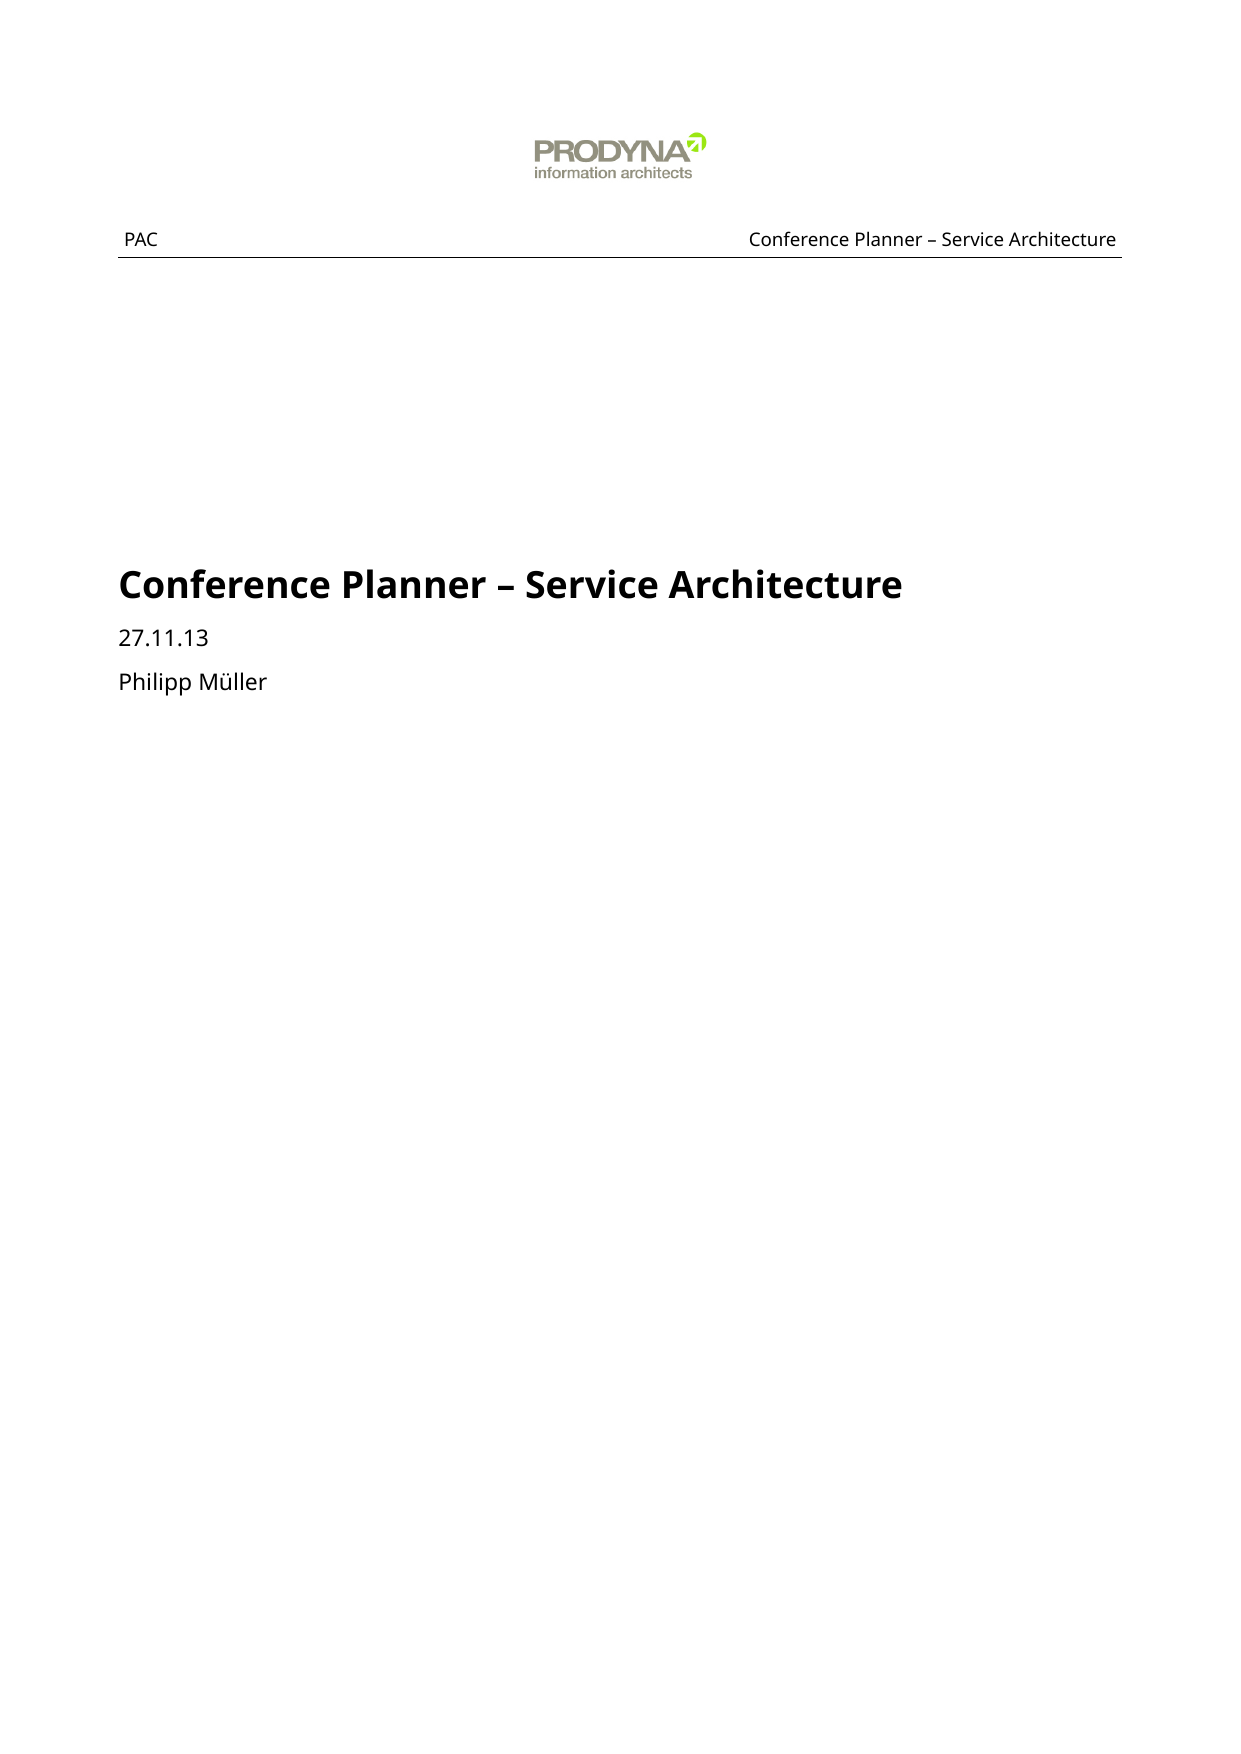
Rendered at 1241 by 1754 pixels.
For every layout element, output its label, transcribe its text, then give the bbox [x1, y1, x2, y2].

picture [513, 118, 728, 203]
text 27.11.13 [118, 622, 1122, 653]
subtitle Conference Planner – Service Architecture [118, 558, 1122, 609]
text Philipp Müller [118, 666, 1122, 697]
